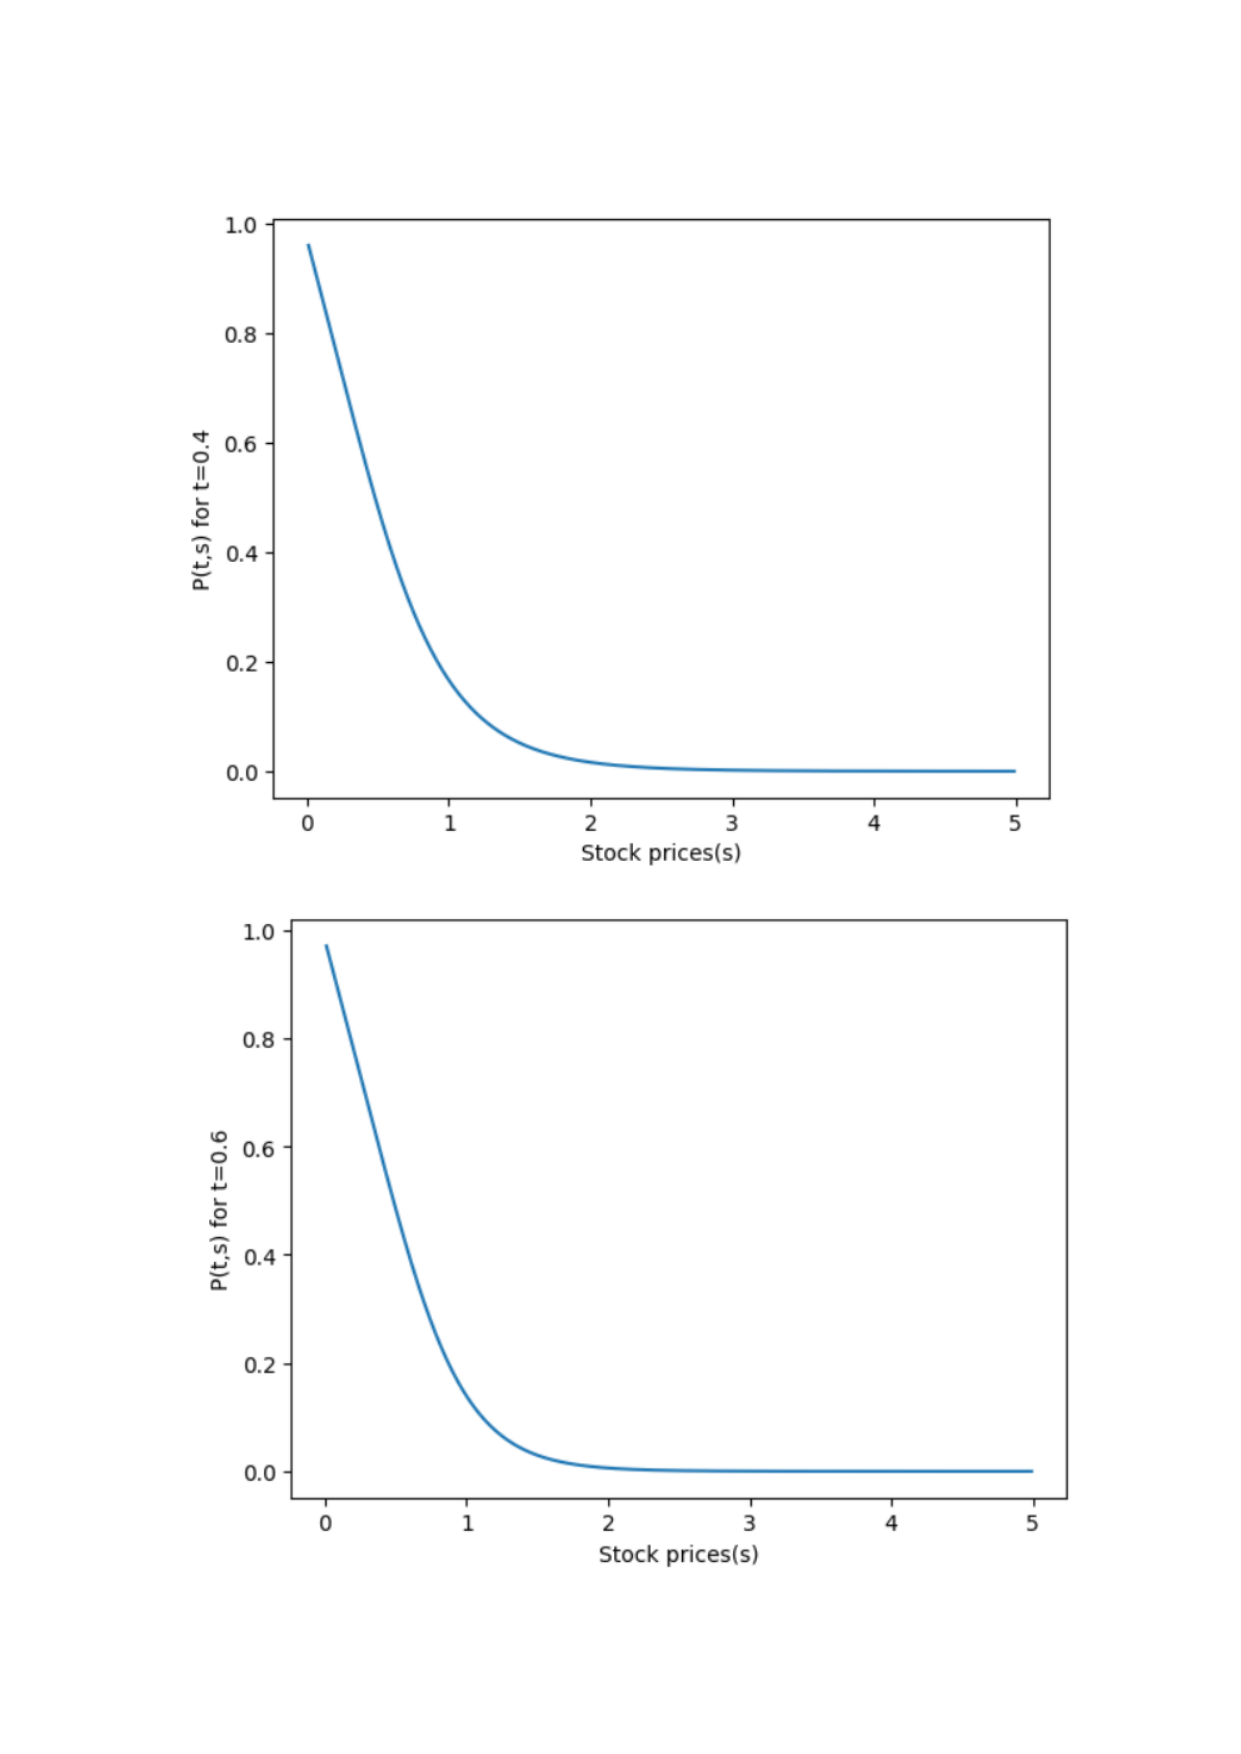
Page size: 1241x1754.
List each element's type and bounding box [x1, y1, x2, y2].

picture [198, 908, 1072, 1576]
picture [180, 204, 1060, 871]
